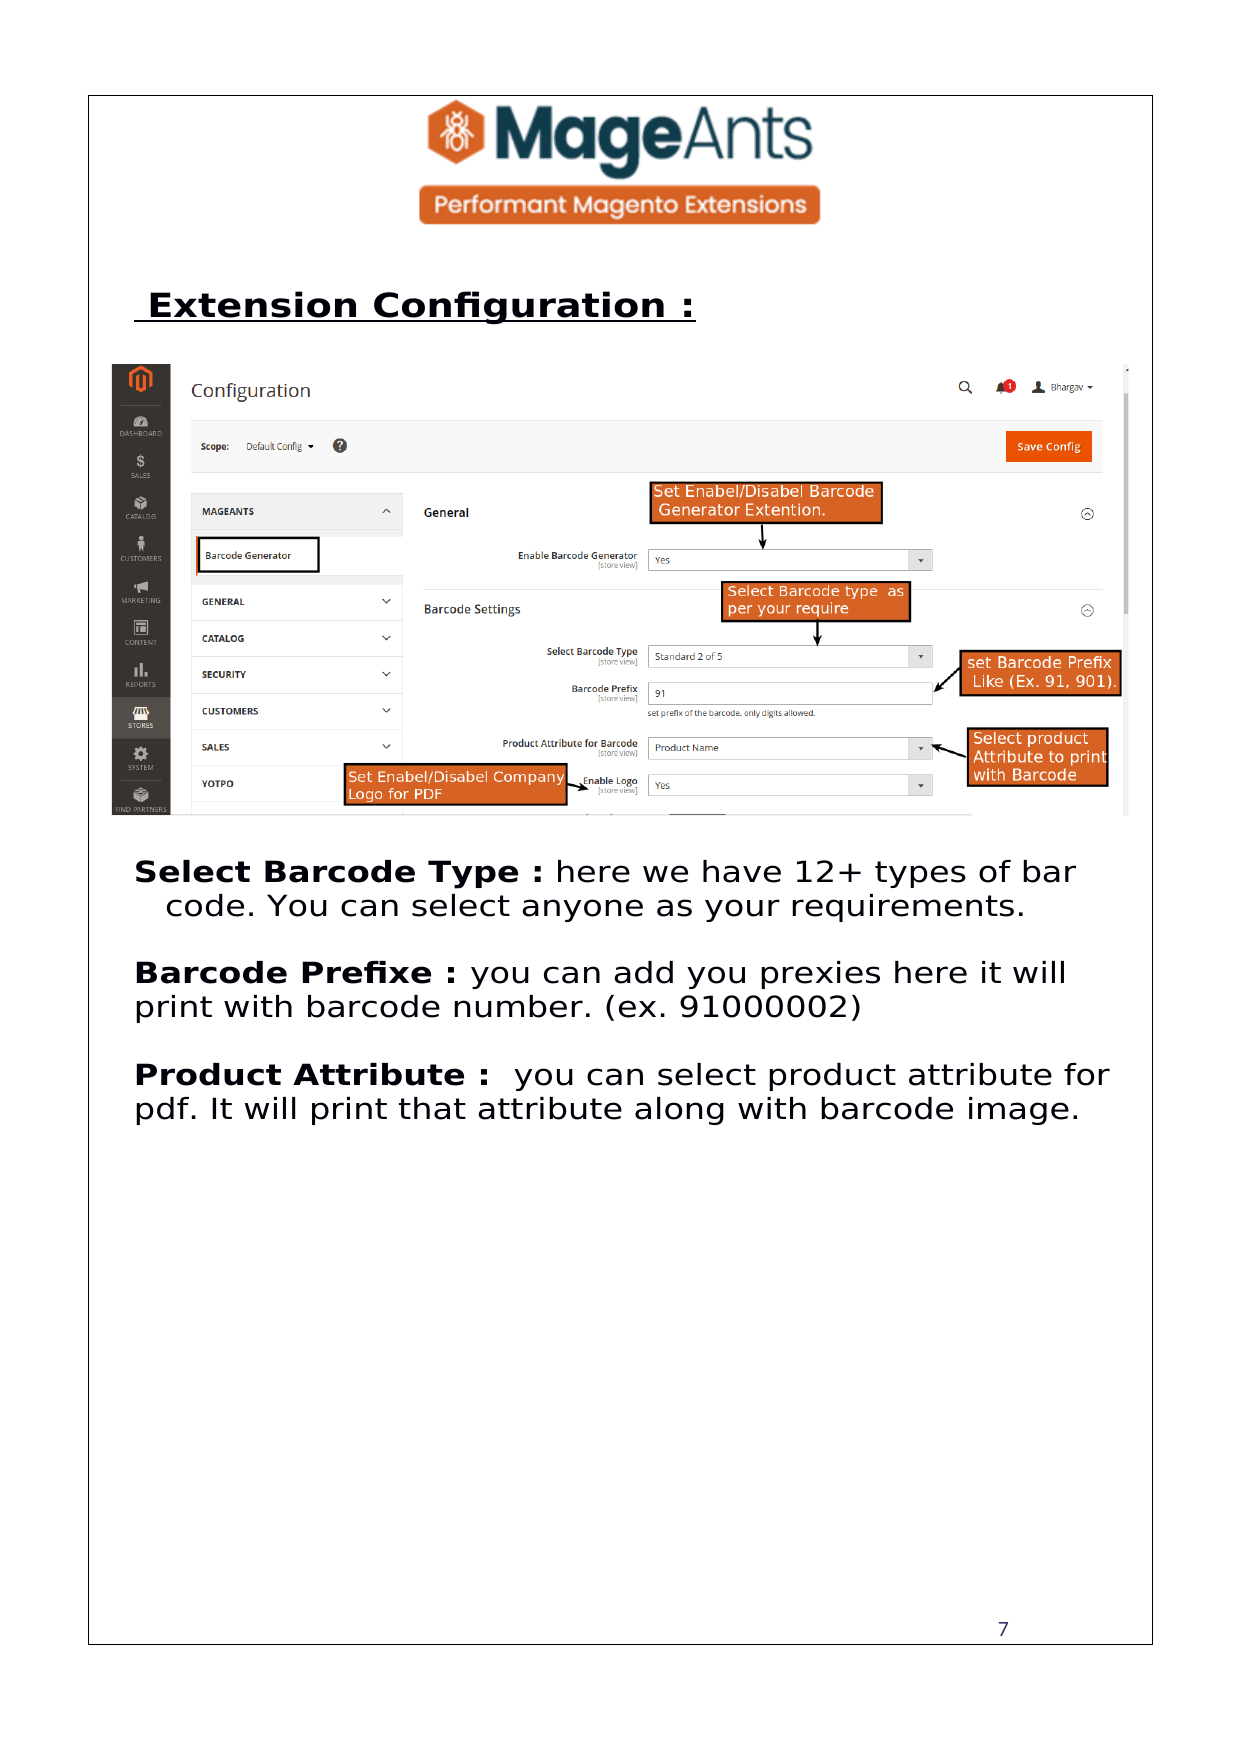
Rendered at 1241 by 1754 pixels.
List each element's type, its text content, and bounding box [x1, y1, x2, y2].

text Extension Configuration : [134, 287, 1150, 326]
text Select Barcode Type : here we have 12+ types of bar code. You can select anyone as your requirements. [134, 855, 1150, 923]
text Product Attribute : you can select product attribute for pdf. It will print that attribute along with barcode image. [134, 1059, 1150, 1127]
picture [415, 97, 825, 226]
text Barcode Prefixe : you can add you prexies here it will print with barcode number. (ex. 91000002) [134, 957, 1150, 1025]
picture [111, 364, 1129, 816]
